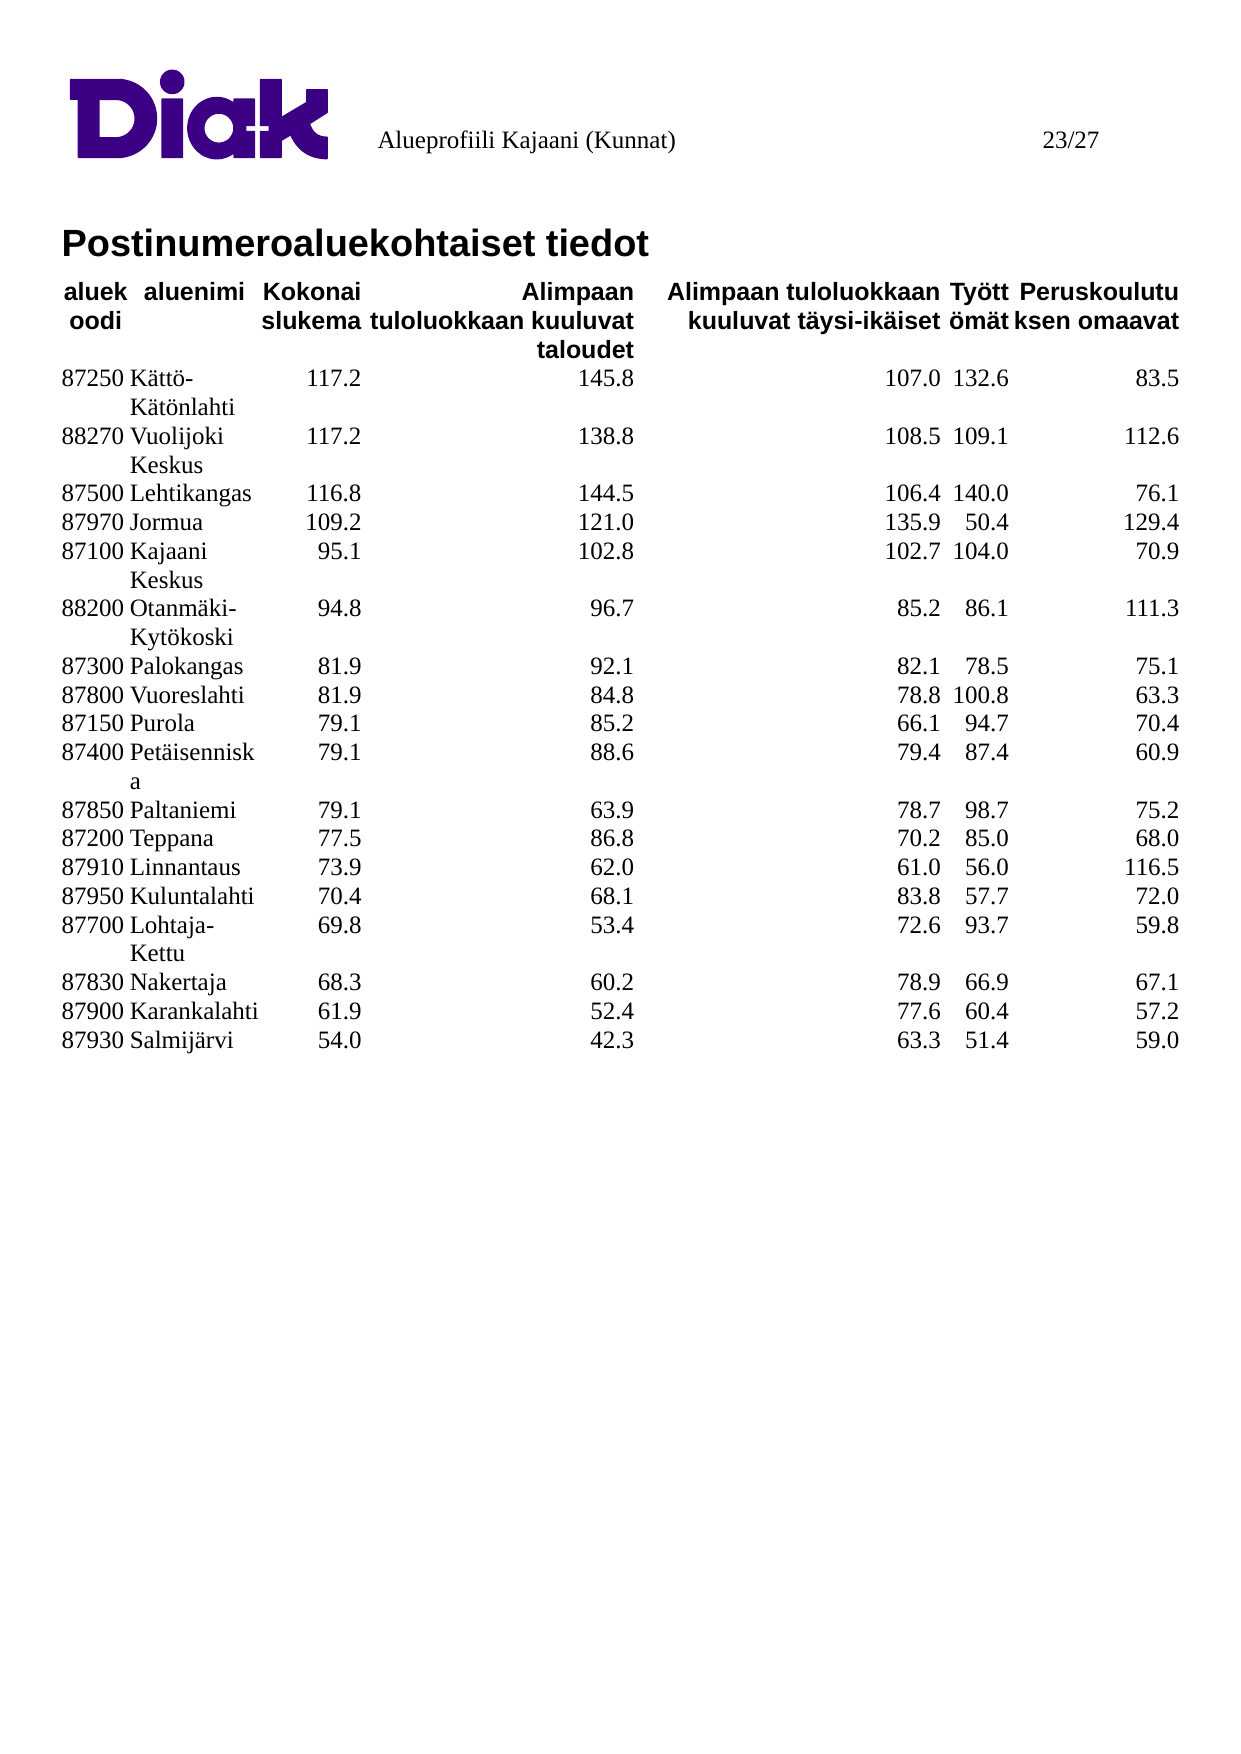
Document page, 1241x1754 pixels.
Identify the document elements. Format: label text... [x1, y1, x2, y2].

table_cell Jormua [130, 507, 259, 536]
table_cell 72.6 [634, 910, 941, 967]
table_cell 79.4 [634, 737, 941, 795]
table_cell 78.7 [634, 795, 941, 823]
table_cell 85.0 [941, 824, 1009, 852]
table_cell 87930 [61, 1025, 129, 1053]
table_cell 92.1 [361, 651, 634, 680]
table_cell 75.2 [1009, 795, 1179, 823]
table_cell 70.4 [1009, 709, 1179, 737]
table_cell 83.5 [1009, 364, 1179, 421]
table_header aluekoodi [61, 277, 129, 363]
table_cell 144.5 [361, 479, 634, 507]
table_cell 87950 [61, 881, 129, 910]
table_header Kokonaislukema [259, 277, 361, 363]
table_cell 68.1 [361, 881, 634, 910]
table_cell 87900 [61, 996, 129, 1025]
table_cell 59.8 [1009, 910, 1179, 967]
table_cell 81.9 [259, 680, 361, 708]
table_cell 87.4 [941, 737, 1009, 795]
table_cell 86.8 [361, 824, 634, 852]
table_cell 81.9 [259, 651, 361, 680]
table_cell 83.8 [634, 881, 941, 910]
table_cell 87970 [61, 507, 129, 536]
table_cell 79.1 [259, 737, 361, 795]
table_cell 59.0 [1009, 1025, 1179, 1053]
table_cell 62.0 [361, 852, 634, 881]
table_cell 129.4 [1009, 507, 1179, 536]
table_cell Kuluntalahti [130, 881, 259, 910]
table_cell 135.9 [634, 507, 941, 536]
table_cell Kajaani Keskus [130, 536, 259, 593]
table_cell 69.8 [259, 910, 361, 967]
table_cell 63.3 [1009, 680, 1179, 708]
table_cell 87150 [61, 709, 129, 737]
table_header aluenimi [130, 277, 259, 363]
table_cell 111.3 [1009, 594, 1179, 651]
table_cell Petäisenniska [130, 737, 259, 795]
table_cell 87910 [61, 852, 129, 881]
table_cell 76.1 [1009, 479, 1179, 507]
table_cell 102.7 [634, 536, 941, 593]
table_cell Linnantaus [130, 852, 259, 881]
table_cell 88200 [61, 594, 129, 651]
table_cell 102.8 [361, 536, 634, 593]
table_cell 109.1 [941, 421, 1009, 478]
table_cell 57.2 [1009, 996, 1179, 1025]
table_cell 138.8 [361, 421, 634, 478]
table_cell 85.2 [634, 594, 941, 651]
table_cell Salmijärvi [130, 1025, 259, 1053]
table_cell 94.7 [941, 709, 1009, 737]
table_cell Kättö-Kätönlahti [130, 364, 259, 421]
table_cell 77.5 [259, 824, 361, 852]
table_cell 70.2 [634, 824, 941, 852]
table_cell 57.7 [941, 881, 1009, 910]
table_cell 78.8 [634, 680, 941, 708]
table_cell 106.4 [634, 479, 941, 507]
table_cell 52.4 [361, 996, 634, 1025]
table_cell 82.1 [634, 651, 941, 680]
table_cell 88.6 [361, 737, 634, 795]
table_cell 61.9 [259, 996, 361, 1025]
table_cell 107.0 [634, 364, 941, 421]
table_cell 61.0 [634, 852, 941, 881]
table_cell 51.4 [941, 1025, 1009, 1053]
table_cell 60.4 [941, 996, 1009, 1025]
table_cell 66.9 [941, 967, 1009, 996]
table_cell 85.2 [361, 709, 634, 737]
table_cell 94.8 [259, 594, 361, 651]
table_cell 56.0 [941, 852, 1009, 881]
table_cell 98.7 [941, 795, 1009, 823]
table_cell 132.6 [941, 364, 1009, 421]
table_cell 60.9 [1009, 737, 1179, 795]
table_cell 95.1 [259, 536, 361, 593]
table_cell Palokangas [130, 651, 259, 680]
table_cell 73.9 [259, 852, 361, 881]
table_cell Lohtaja-Kettu [130, 910, 259, 967]
table_cell 86.1 [941, 594, 1009, 651]
table_cell 54.0 [259, 1025, 361, 1053]
table_cell 93.7 [941, 910, 1009, 967]
table_cell 87250 [61, 364, 129, 421]
table_cell 96.7 [361, 594, 634, 651]
table_cell 88270 [61, 421, 129, 478]
table_cell 63.3 [634, 1025, 941, 1053]
table_cell 68.3 [259, 967, 361, 996]
table_cell Teppana [130, 824, 259, 852]
table_cell 53.4 [361, 910, 634, 967]
table_cell 145.8 [361, 364, 634, 421]
table_header Alimpaan tuloluokkaan kuuluvat taloudet [361, 277, 634, 363]
table_header Alimpaan tuloluokkaan kuuluvat täysi-ikäiset [634, 277, 941, 363]
table_cell Vuoreslahti [130, 680, 259, 708]
table_cell 117.2 [259, 364, 361, 421]
table_cell 42.3 [361, 1025, 634, 1053]
table_cell 87100 [61, 536, 129, 593]
table_cell 78.5 [941, 651, 1009, 680]
table_cell 87830 [61, 967, 129, 996]
table_cell 79.1 [259, 709, 361, 737]
table_cell 75.1 [1009, 651, 1179, 680]
table_cell 77.6 [634, 996, 941, 1025]
table_cell 50.4 [941, 507, 1009, 536]
table_cell 70.4 [259, 881, 361, 910]
table_cell 117.2 [259, 421, 361, 478]
table_cell 87400 [61, 737, 129, 795]
table_cell 100.8 [941, 680, 1009, 708]
table_cell 87500 [61, 479, 129, 507]
table_cell 67.1 [1009, 967, 1179, 996]
table_cell 116.8 [259, 479, 361, 507]
table_cell 116.5 [1009, 852, 1179, 881]
table_cell 140.0 [941, 479, 1009, 507]
table_cell 121.0 [361, 507, 634, 536]
table_cell 87800 [61, 680, 129, 708]
table_cell 70.9 [1009, 536, 1179, 593]
table_cell 63.9 [361, 795, 634, 823]
table_cell 87850 [61, 795, 129, 823]
table_cell 72.0 [1009, 881, 1179, 910]
table_cell 109.2 [259, 507, 361, 536]
table_cell 60.2 [361, 967, 634, 996]
table_cell 104.0 [941, 536, 1009, 593]
table_cell Nakertaja [130, 967, 259, 996]
table_cell 66.1 [634, 709, 941, 737]
table_cell Otanmäki-Kytökoski [130, 594, 259, 651]
table_cell Karankalahti [130, 996, 259, 1025]
table_cell 84.8 [361, 680, 634, 708]
table_cell 79.1 [259, 795, 361, 823]
subtitle Postinumeroaluekohtaiset tiedot [61, 221, 1179, 265]
table_cell Paltaniemi [130, 795, 259, 823]
table_cell 87300 [61, 651, 129, 680]
table_cell Purola [130, 709, 259, 737]
table_cell Vuolijoki Keskus [130, 421, 259, 478]
table_cell 112.6 [1009, 421, 1179, 478]
table_cell 68.0 [1009, 824, 1179, 852]
table_header Peruskoulutuksen omaavat [1009, 277, 1179, 363]
table_cell 78.9 [634, 967, 941, 996]
table_cell Lehtikangas [130, 479, 259, 507]
table_header Työttömät [941, 277, 1009, 363]
table_cell 108.5 [634, 421, 941, 478]
table_cell 87200 [61, 824, 129, 852]
table_cell 87700 [61, 910, 129, 967]
